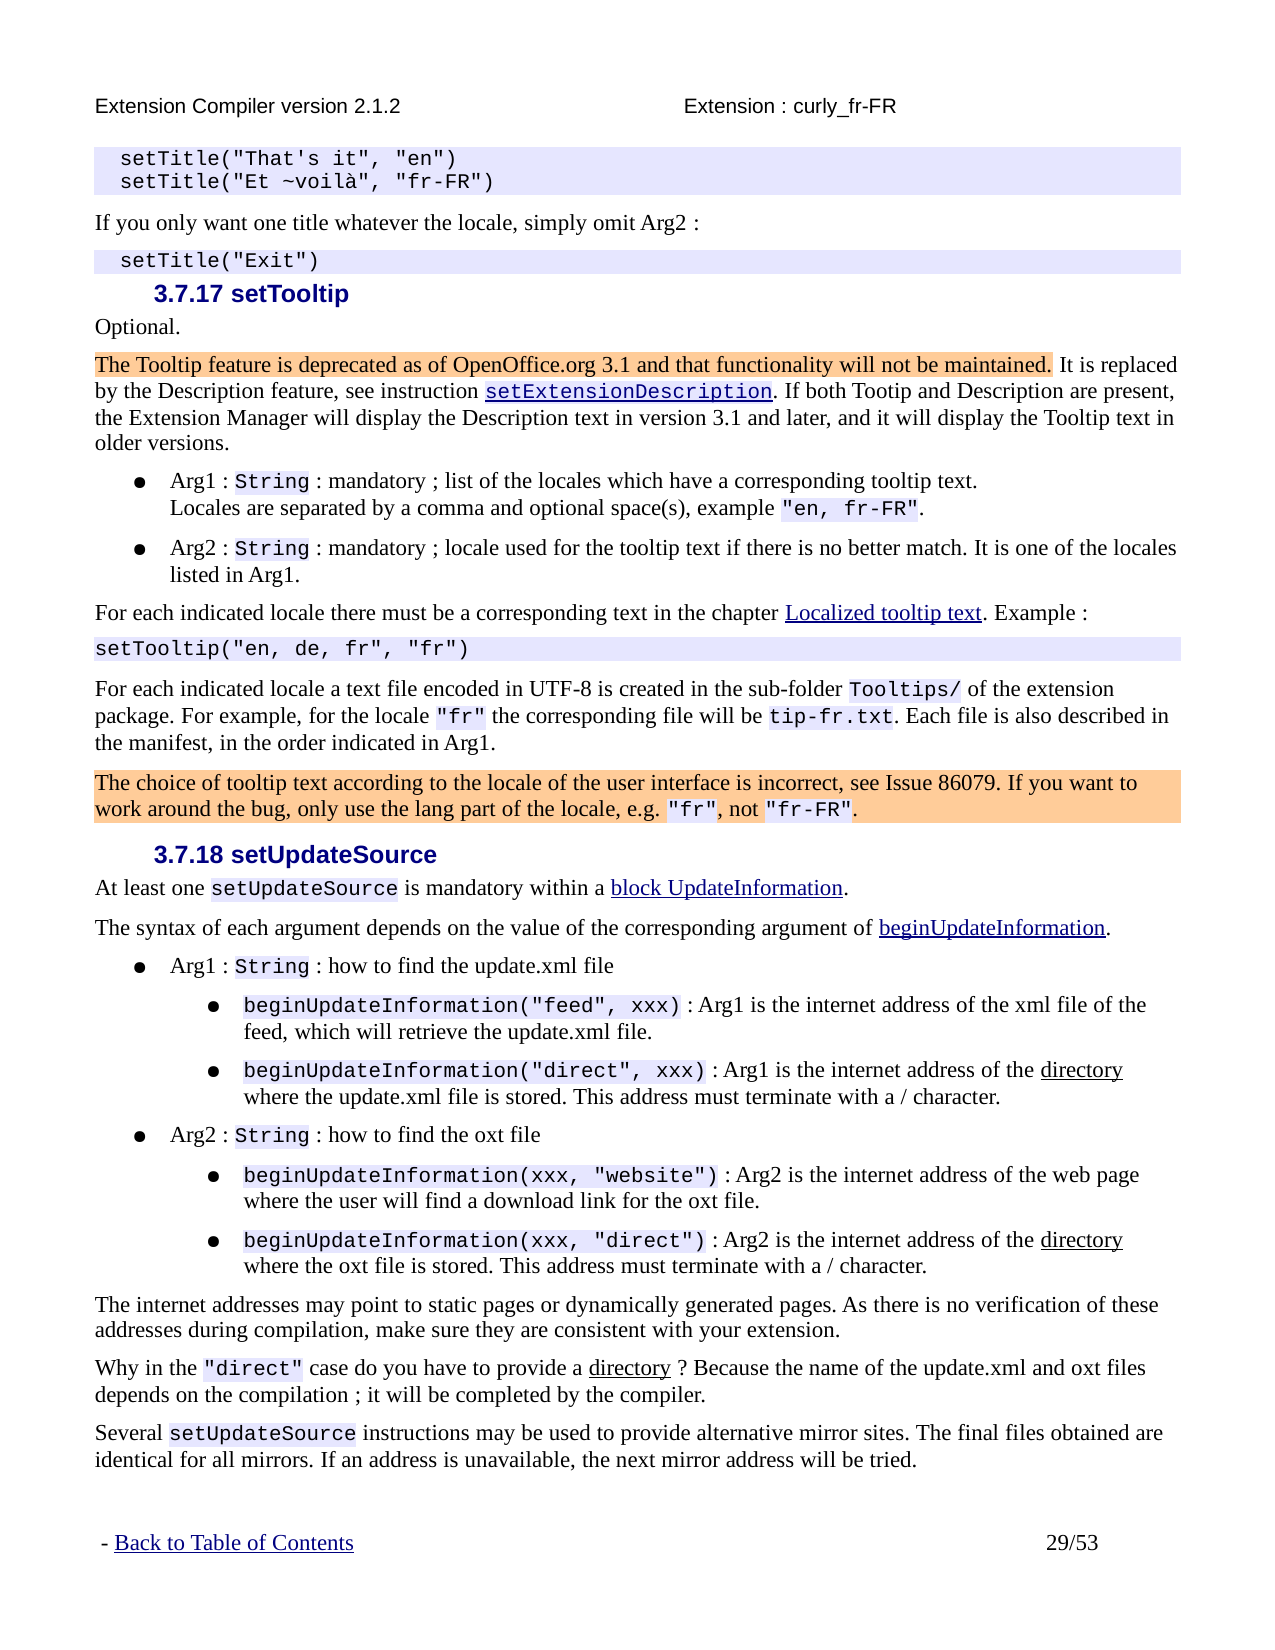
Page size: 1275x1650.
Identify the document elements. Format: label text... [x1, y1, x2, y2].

text The Tooltip feature is deprecated as of OpenOffice.org 3.1 and that functionality will not be maintained. It is replaced by the Description feature, see instruction setExtensionDescription. If both Tootip and Description are present, the Extension Manager will display the Description text in version 3.1 and later, and it will display the Tooltip text in older versions. [94, 352, 1181, 456]
list beginUpdateInformation("feed", xxx) : Arg1 is the internet address of the xml file of the feed, which will retrieve the update.xml file. [206, 992, 1181, 1044]
subtitle setTooltip [153, 280, 1181, 308]
list Arg1 : String : mandatory ; list of the locales which have a corresponding tooltip text. Locales are separated by a comma and optional space(s), example "en, fr-FR". [132, 468, 1181, 522]
text setTitle("Exit") [94, 250, 1181, 274]
text Several setUpdateSource instructions may be used to provide alternative mirror sites. The final files obtained are identical for all mirrors. If an address is unavailable, the next mirror address will be tried. [94, 1420, 1181, 1472]
text setTooltip("en, de, fr", "fr") [94, 637, 1181, 661]
text For each indicated locale there must be a corresponding text in the chapter Localized tooltip text. Example : [94, 599, 1181, 625]
text For each indicated locale a text file encoded in UTF-8 is created in the sub-folder Tooltips/ of the extension package. For example, for the locale "fr" the corresponding file will be tip-fr.txt. Each file is also described in the manifest, in the order indicated in Arg1. [94, 676, 1181, 756]
text setTitle("Et ~voilà", "fr-FR") [94, 171, 1181, 195]
list Arg2 : String : how to find the oxt file [132, 1122, 1181, 1149]
text Optional. [94, 314, 1181, 339]
text At least one setUpdateSource is mandatory within a block UpdateInformation. [94, 875, 1181, 902]
text The internet addresses may point to static pages or dynamically generated pages. As there is no verification of these addresses during compilation, make sure they are consistent with your extension. [94, 1291, 1181, 1342]
text If you only want one title whatever the locale, simply omit Arg2 : [94, 210, 1181, 236]
text Why in the "direct" case do you have to provide a directory ? Because the name of the update.xml and oxt files depends on the compilation ; it will be completed by the compiler. [94, 1355, 1181, 1407]
list beginUpdateInformation(xxx, "direct") : Arg2 is the internet address of the directory where the oxt file is stored. This address must terminate with a / character. [206, 1226, 1181, 1279]
list Arg2 : String : mandatory ; locale used for the tooltip text if there is no better match. It is one of the locales listed in Arg1. [132, 534, 1181, 587]
text The choice of tooltip text according to the locale of the user interface is incorrect, see Issue 86079. If you want to work around the bug, only use the lang part of the locale, e.g. "fr", not "fr-FR". [94, 770, 1181, 823]
list beginUpdateInformation("direct", xxx) : Arg1 is the internet address of the directory where the update.xml file is stored. This address must terminate with a / character. [206, 1057, 1181, 1109]
list Arg1 : String : how to find the update.xml file [132, 952, 1181, 979]
subtitle setUpdateSource [153, 841, 1181, 869]
text setTitle("That's it", "en") [94, 147, 1181, 171]
text The syntax of each argument depends on the value of the corresponding argument of beginUpdateInformation. [94, 914, 1181, 940]
list beginUpdateInformation(xxx, "website") : Arg2 is the internet address of the web page where the user will find a download link for the oxt file. [206, 1161, 1181, 1214]
